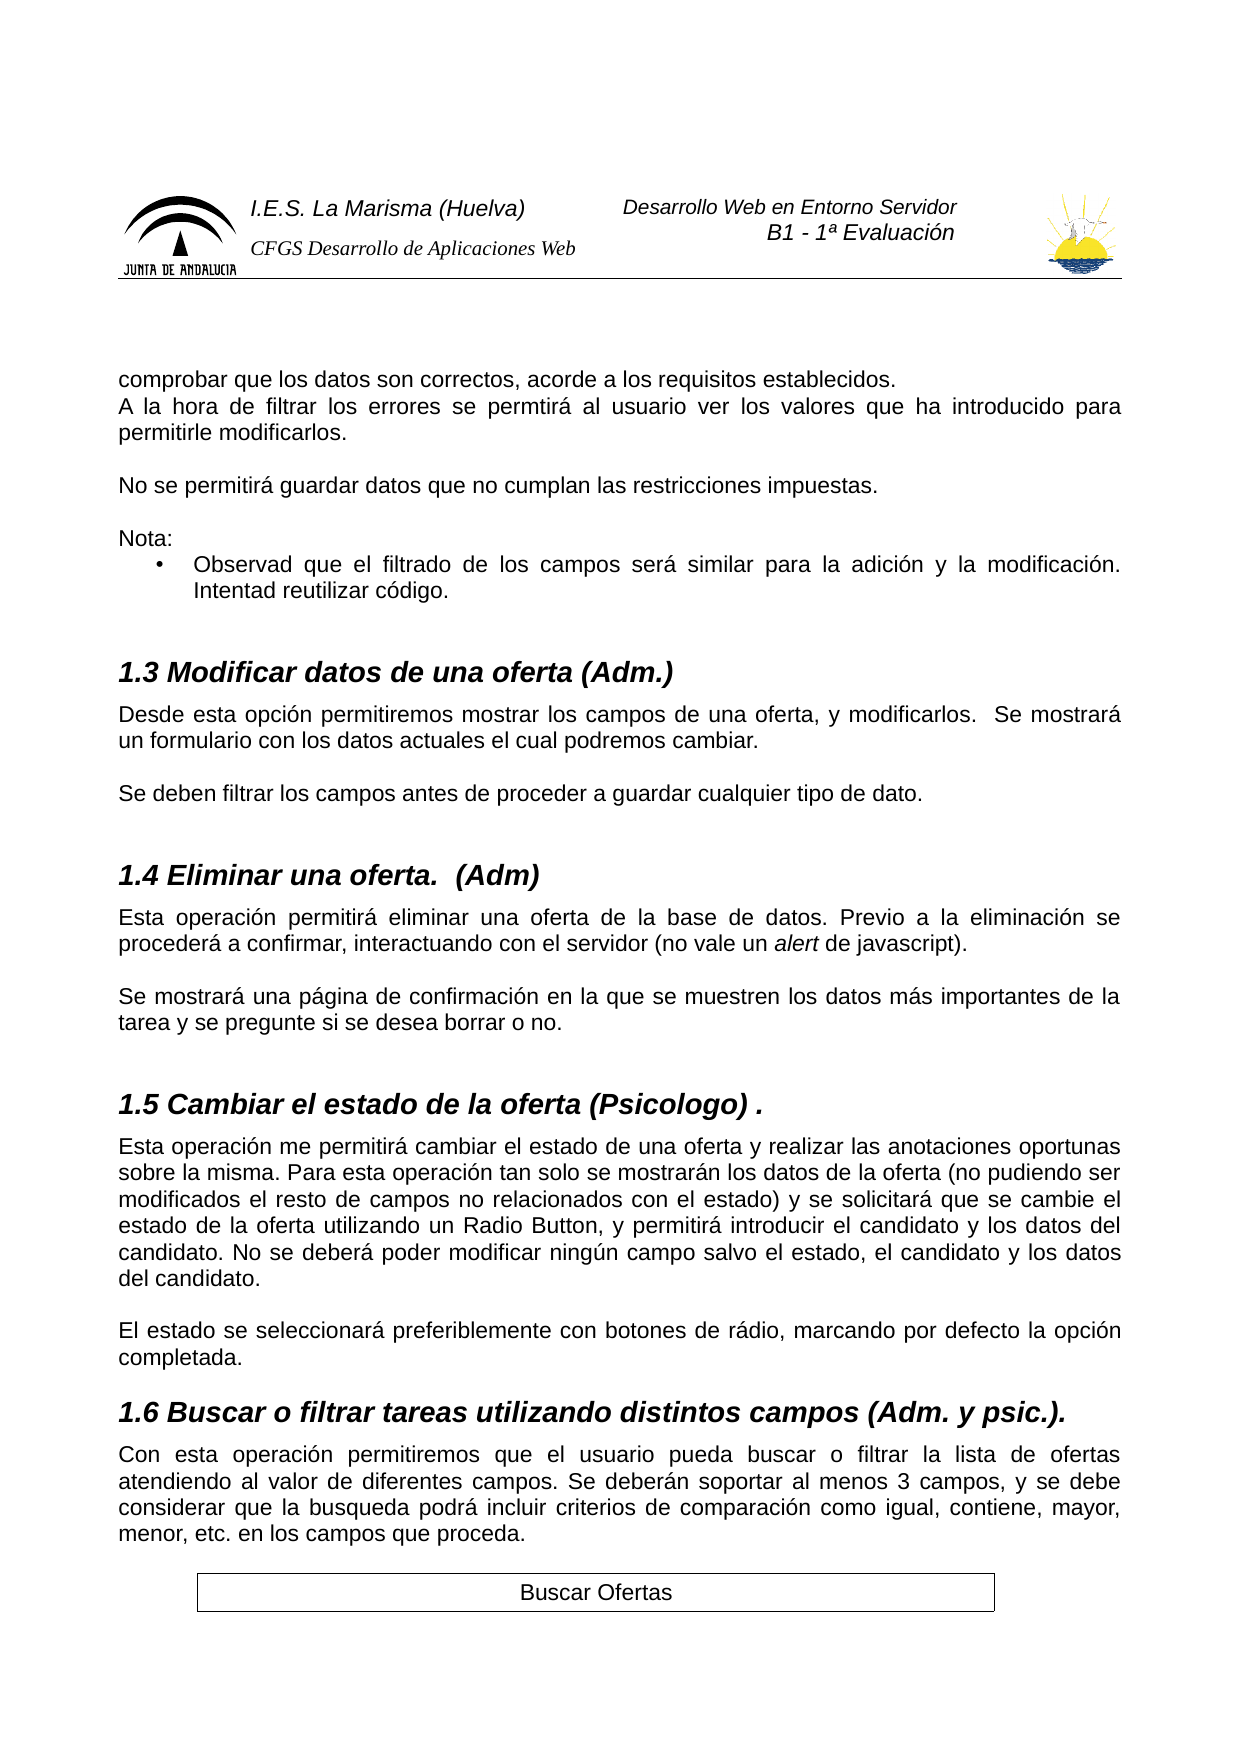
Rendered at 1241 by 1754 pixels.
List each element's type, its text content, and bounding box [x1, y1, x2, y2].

subtitle 1.5 Cambiar el estado de la oferta (Psicologo) . [118, 1087, 1122, 1121]
list Observad que el filtrado de los campos será similar para la adición y la modificación. Intentad reutilizar código. [156, 551, 1122, 604]
text comprobar que los datos son correctos, acorde a los requisitos establecidos. [118, 366, 1122, 393]
subtitle 1.4 Eliminar una oferta. (Adm) [118, 858, 1122, 891]
text No se permitirá guardar datos que no cumplan las restricciones impuestas. [118, 472, 1122, 498]
text Desde esta opción permitiremos mostrar los campos de una oferta, y modificarlos. Se mostrará un formulario con los datos actuales el cual podremos cambiar. [118, 701, 1122, 754]
text A la hora de filtrar los errores se permtirá al usuario ver los valores que ha introducido para permitirle modificarlos. [118, 393, 1122, 446]
table_header Buscar Ofertas [198, 1574, 994, 1611]
text Se mostrará una página de confirmación en la que se muestren los datos más importantes de la tarea y se pregunte si se desea borrar o no. [118, 983, 1122, 1036]
picture [1045, 193, 1117, 277]
text Esta operación me permitirá cambiar el estado de una oferta y realizar las anotaciones oportunas sobre la misma. Para esta operación tan solo se mostrarán los datos de la oferta (no pudiendo ser modificados el resto de campos no relacionados con el estado) y se solicitará que se cambie el estado de la oferta utilizando un Radio Button, y permitirá introducir el candidato y los datos del candidato. No se deberá poder modificar ningún campo salvo el estado, el candidato y los datos del candidato. [118, 1133, 1122, 1291]
text El estado se seleccionará preferiblemente con botones de rádio, marcando por defecto la opción completada. [118, 1317, 1122, 1370]
text Nota: [118, 524, 1122, 551]
text Esta operación permitirá eliminar una oferta de la base de datos. Previo a la eliminación se procederá a confirmar, interactuando con el servidor (no vale un alert de javascript). [118, 904, 1122, 957]
text Con esta operación permitiremos que el usuario pueda buscar o filtrar la lista de ofertas atendiendo al valor de diferentes campos. Se deberán soportar al menos 3 campos, y se debe considerar que la busqueda podrá incluir criterios de comparación como igual, contiene, mayor, menor, etc. en los campos que proceda. [118, 1441, 1122, 1547]
text Se deben filtrar los campos antes de proceder a guardar cualquier tipo de dato. [118, 780, 1122, 806]
subtitle 1.3 Modificar datos de una oferta (Adm.) [118, 655, 1122, 688]
subtitle 1.6 Buscar o filtrar tareas utilizando distintos campos (Adm. y psic.). [118, 1395, 1122, 1429]
